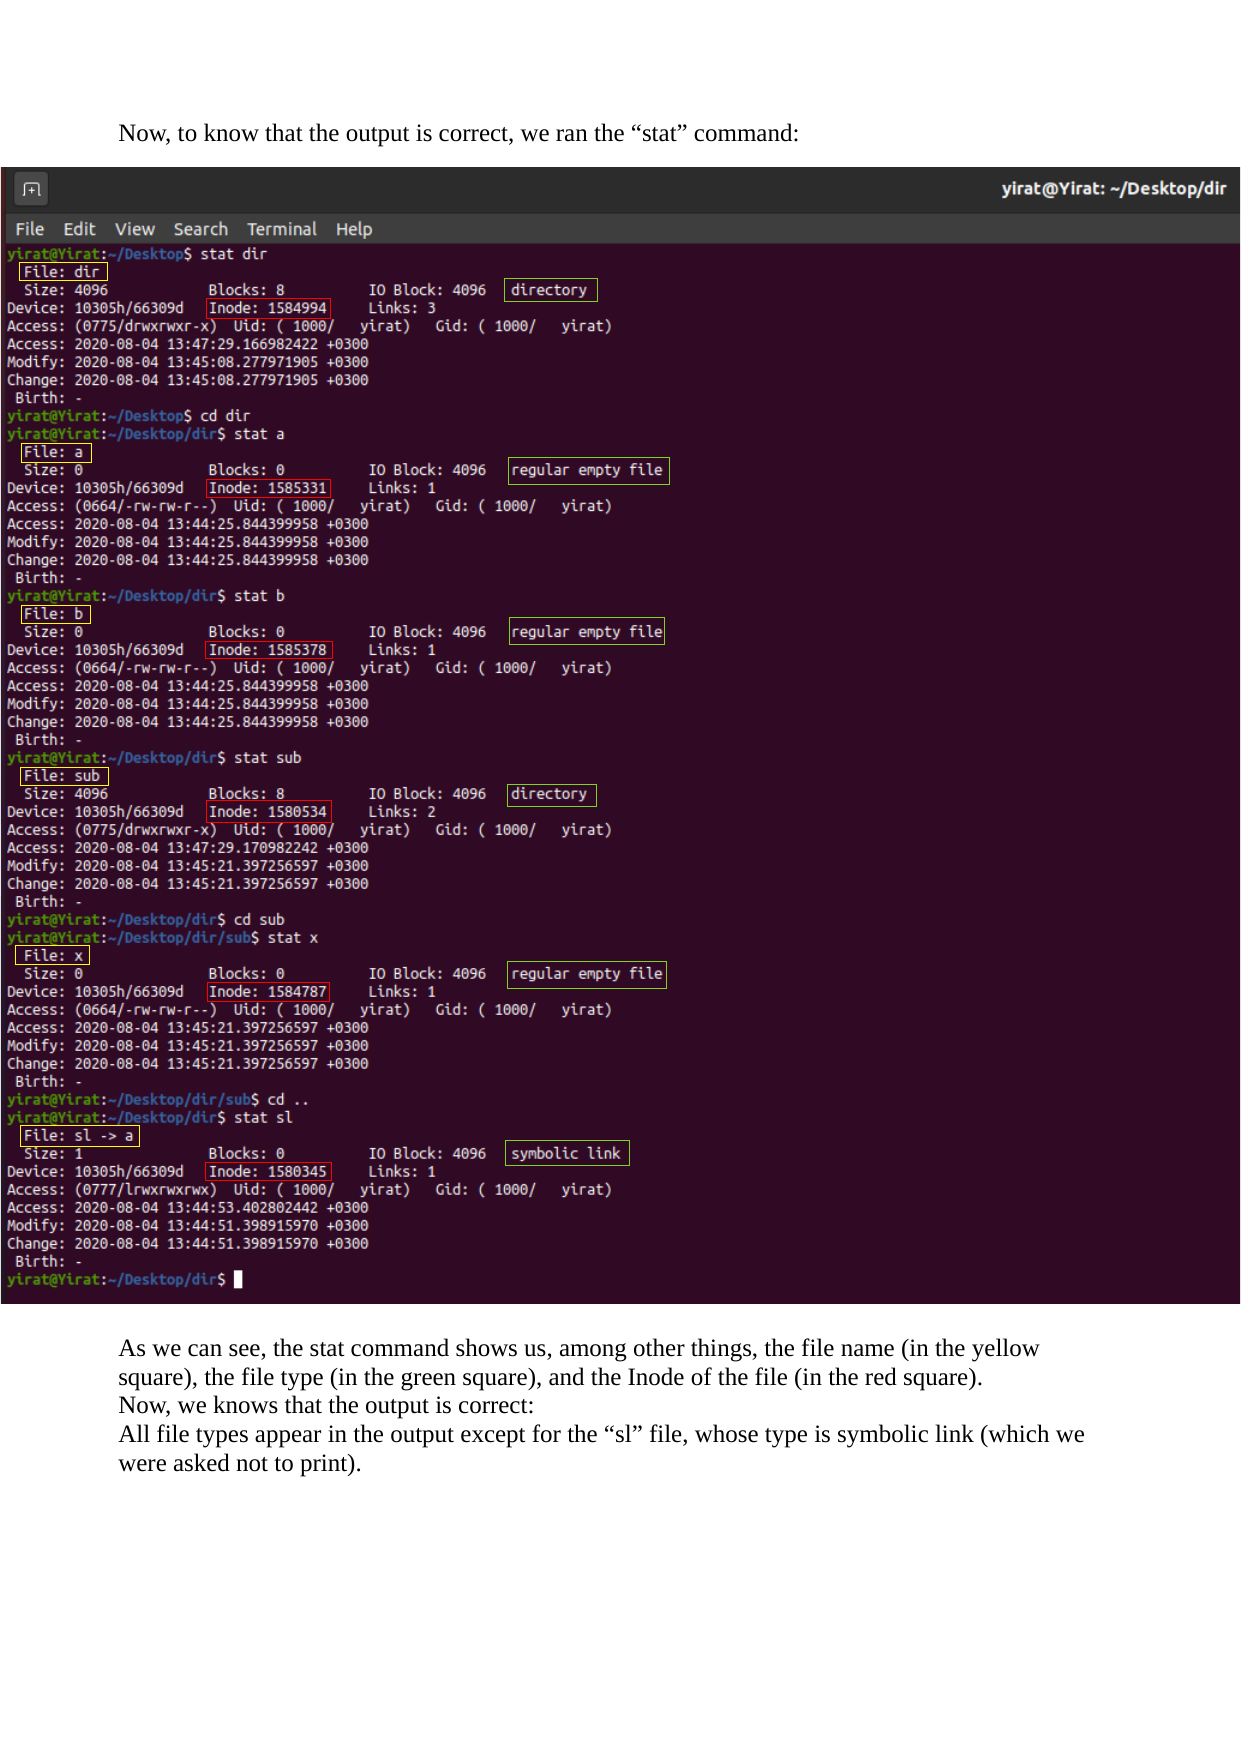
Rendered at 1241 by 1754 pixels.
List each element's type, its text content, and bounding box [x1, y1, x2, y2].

text As we can see, the stat command shows us, among other things, the file name (in the yellow square), the file type (in the green square), and the Inode of the file (in the red square). Now, we knows that the output is correct: [118, 1333, 1122, 1419]
picture [0, 167, 1240, 1304]
text All file types appear in the output except for the “sl” file, whose type is symbolic link (which we were asked not to print). [118, 1419, 1122, 1477]
text Now, to know that the output is correct, we ran the “stat” command: [118, 118, 1122, 147]
